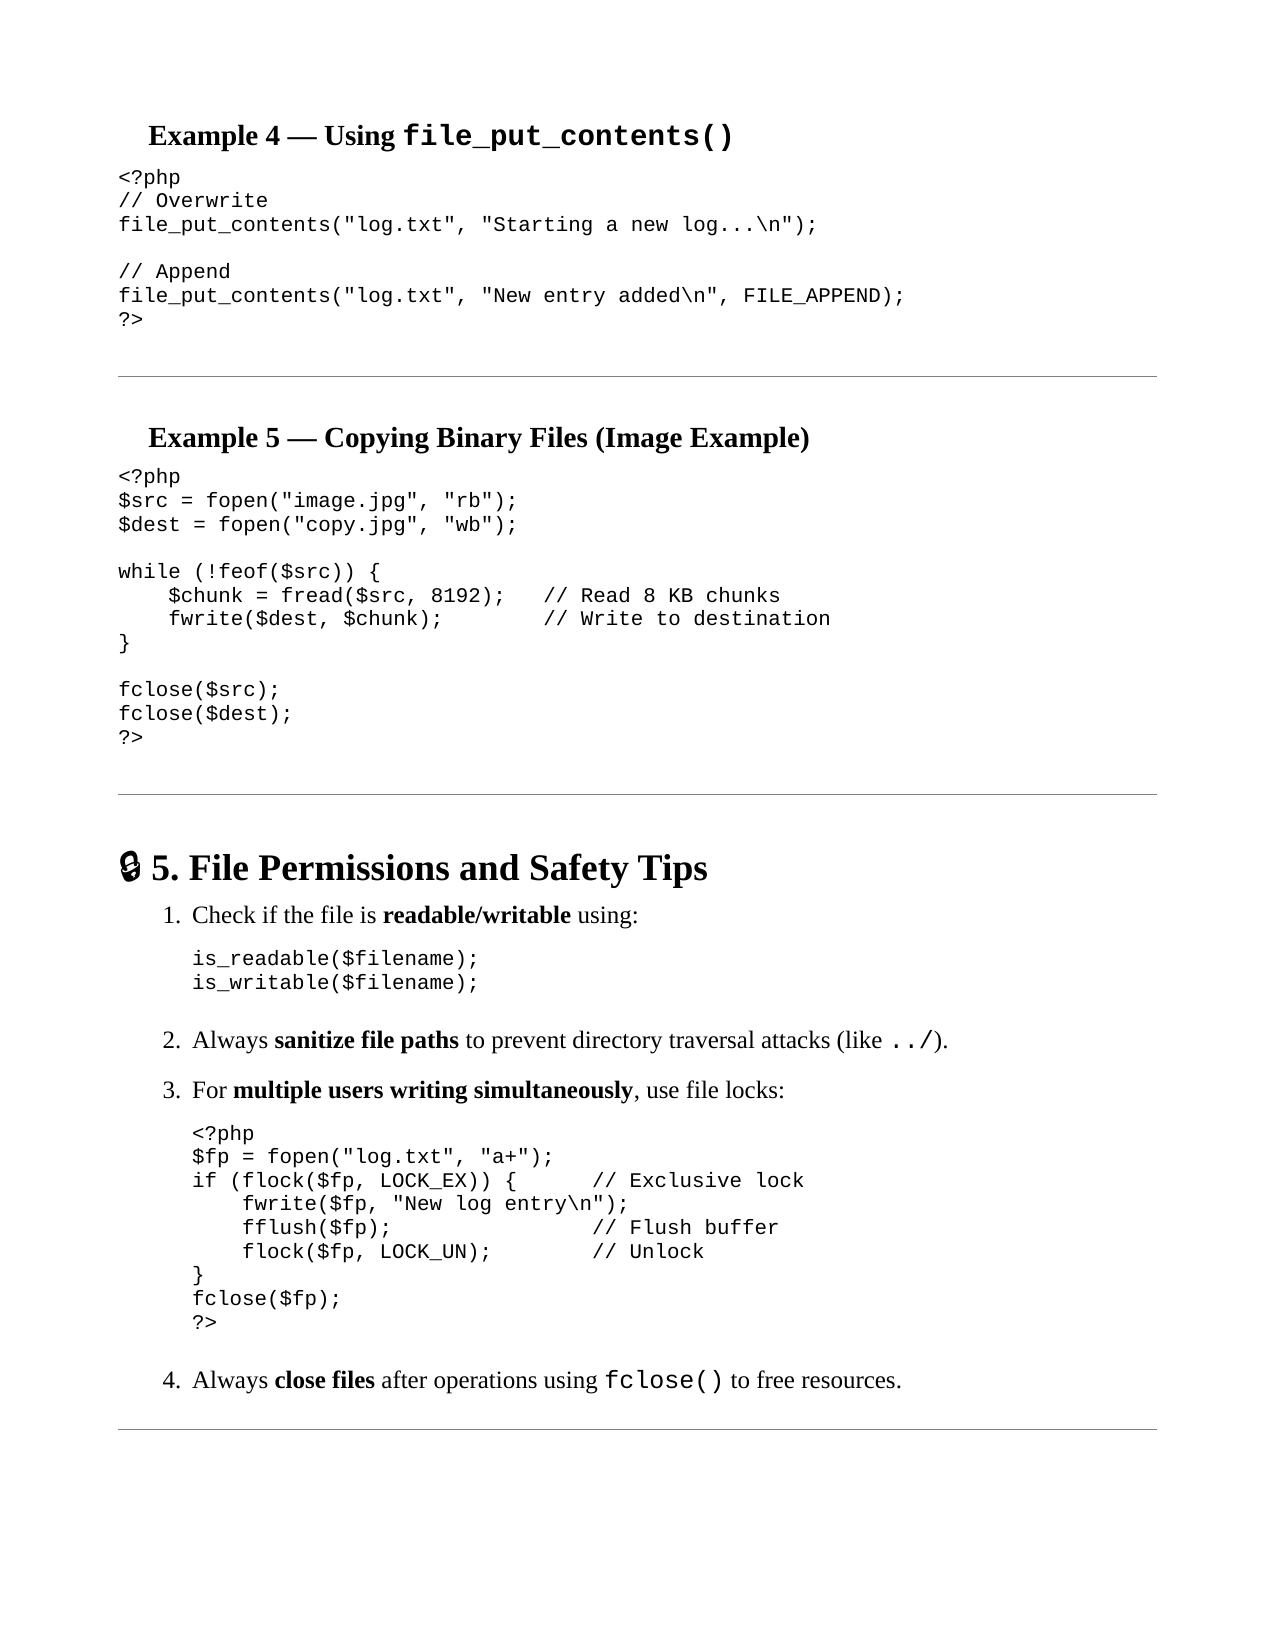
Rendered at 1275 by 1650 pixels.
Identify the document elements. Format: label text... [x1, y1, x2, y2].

list $fp = fopen("log.txt", "a+"); [162, 1146, 1157, 1170]
text while (!feof($src)) { [118, 561, 1157, 585]
text $src = fopen("image.jpg", "rb"); [118, 490, 1157, 514]
list Always close files after operations using fclose() to free resources. [162, 1365, 1157, 1396]
text <?php [118, 467, 1157, 490]
text // Overwrite [118, 190, 1157, 214]
text fwrite($dest, $chunk); // Write to destination [118, 608, 1157, 632]
text $chunk = fread($src, 8192); // Read 8 KB chunks [118, 585, 1157, 608]
text } [118, 632, 1157, 656]
subtitle ✅ Example 4 — Using file_put_contents() [118, 118, 1157, 154]
text fclose($src); [118, 679, 1157, 703]
list } [162, 1264, 1157, 1288]
list Always sanitize file paths to prevent directory traversal attacks (like ../). [162, 1025, 1157, 1056]
list <?php [162, 1122, 1157, 1146]
list flock($fp, LOCK_UN); // Unlock [162, 1241, 1157, 1264]
list is_writable($filename); [162, 972, 1157, 995]
list fwrite($fp, "New log entry\n"); [162, 1193, 1157, 1217]
list fclose($fp); [162, 1288, 1157, 1312]
text $dest = fopen("copy.jpg", "wb"); [118, 514, 1157, 537]
list ?> [162, 1312, 1157, 1335]
list fflush($fp); // Flush buffer [162, 1217, 1157, 1241]
text file_put_contents("log.txt", "Starting a new log...\n"); [118, 214, 1157, 238]
list if (flock($fp, LOCK_EX)) { // Exclusive lock [162, 1170, 1157, 1193]
list For multiple users writing simultaneously, use file locks: [162, 1075, 1157, 1104]
subtitle ✅ Example 5 — Copying Binary Files (Image Example) [118, 421, 1157, 454]
text ?> [118, 308, 1157, 332]
text file_put_contents("log.txt", "New entry added\n", FILE_APPEND); [118, 285, 1157, 308]
text // Append [118, 261, 1157, 285]
list Check if the file is readable/writable using: [162, 901, 1157, 929]
subtitle 🔒 5. File Permissions and Safety Tips [118, 845, 1157, 888]
text <?php [118, 167, 1157, 190]
text fclose($dest); [118, 703, 1157, 727]
list is_readable($filename); [162, 948, 1157, 972]
text ?> [118, 727, 1157, 750]
